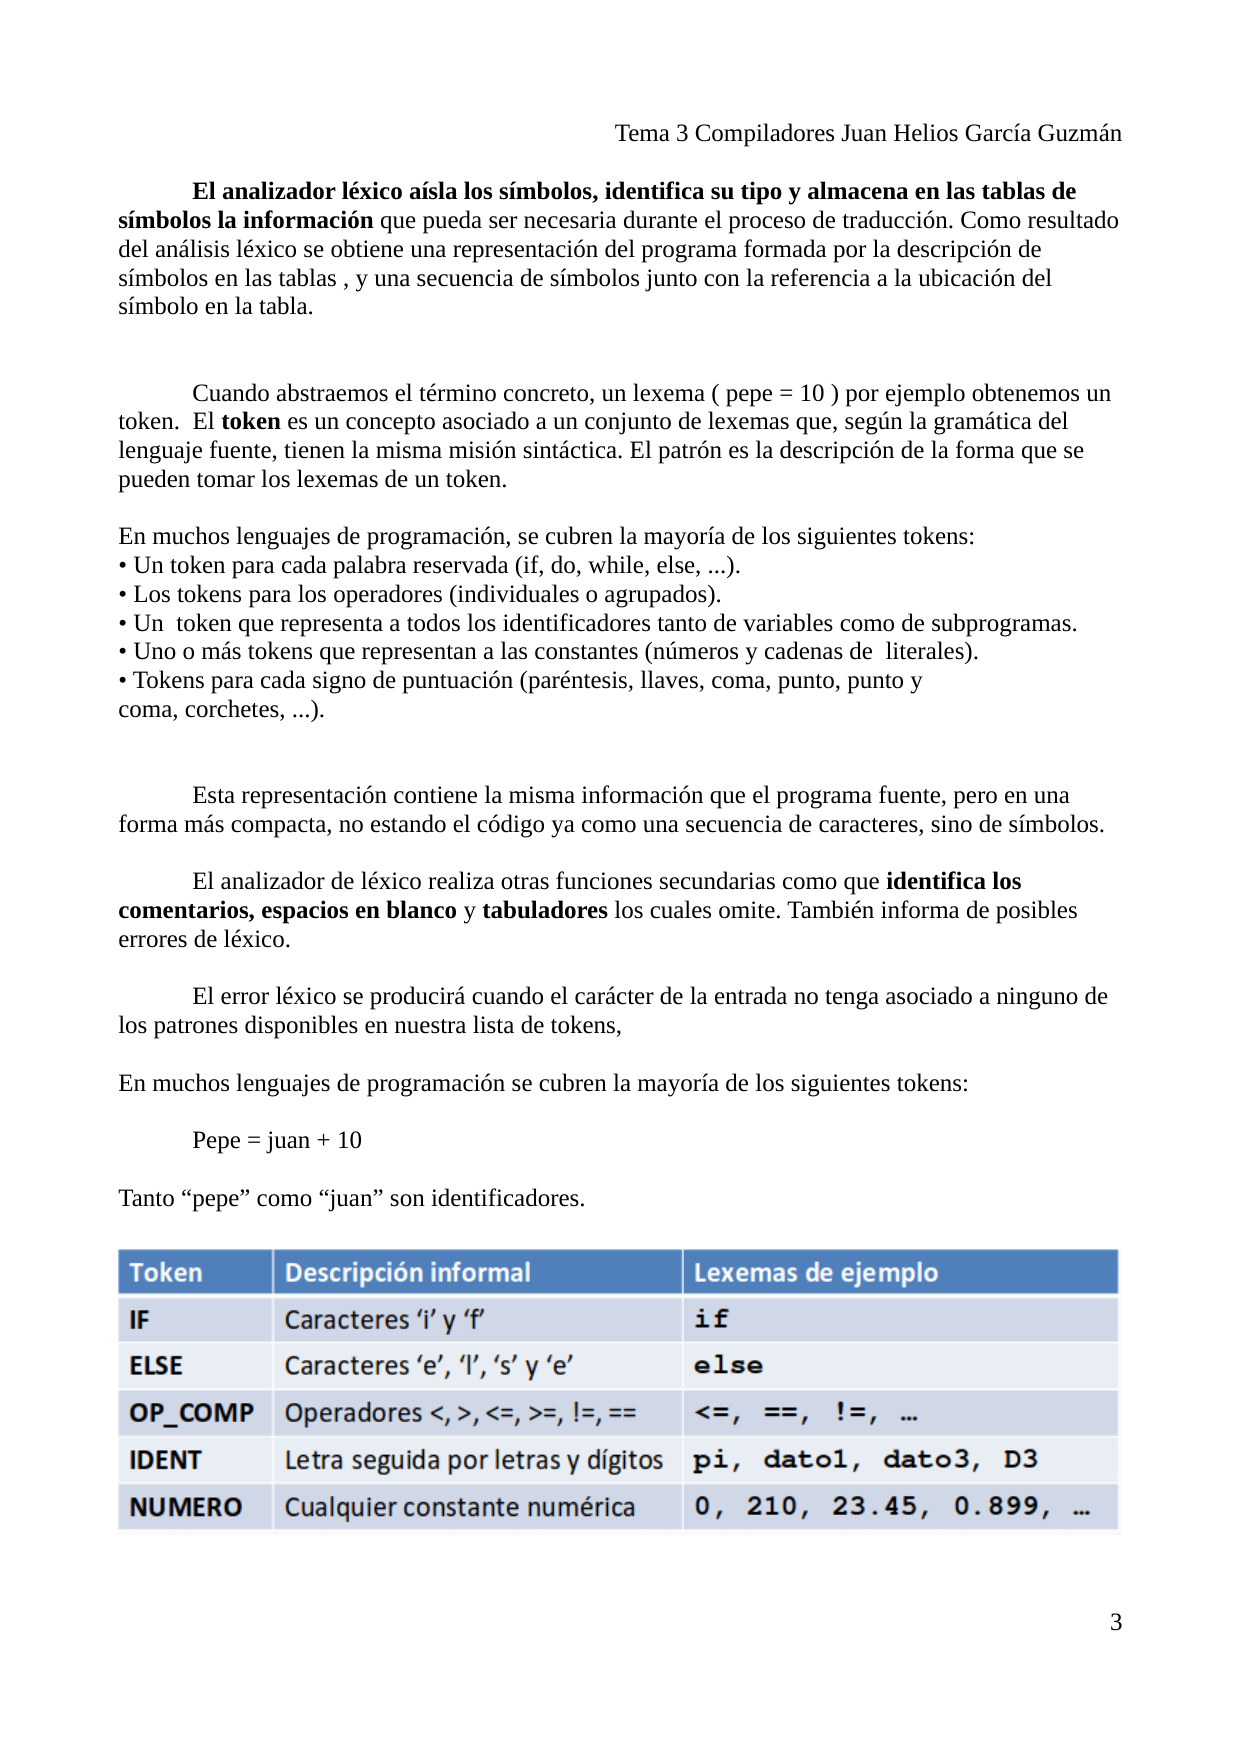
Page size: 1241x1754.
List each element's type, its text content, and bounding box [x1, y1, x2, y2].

text • Tokens para cada signo de puntuación (paréntesis, llaves, coma, punto, punto y [118, 665, 1122, 694]
text En muchos lenguajes de programación, se cubren la mayoría de los siguientes tokens: [118, 521, 1122, 550]
text En muchos lenguajes de programación se cubren la mayoría de los siguientes tokens: [118, 1068, 1122, 1096]
text Pepe = juan + 10 [118, 1125, 1122, 1154]
text Cuando abstraemos el término concreto, un lexema ( pepe = 10 ) por ejemplo obtenemos un token. El token es un concepto asociado a un conjunto de lexemas que, según la gramática del lenguaje fuente, tienen la misma misión sintáctica. El patrón es la descripción de la forma que se pueden tomar los lexemas de un token. [118, 378, 1122, 493]
text • Los tokens para los operadores (individuales o agrupados). [118, 579, 1122, 608]
text • Un token para cada palabra reservada (if, do, while, else, ...). [118, 550, 1122, 579]
text • Uno o más tokens que representan a las constantes (números y cadenas de literales). [118, 636, 1122, 665]
picture [118, 1249, 1123, 1535]
text El analizador léxico aísla los símbolos, identifica su tipo y almacena en las tablas de símbolos la información que pueda ser necesaria durante el proceso de traducción. Como resultado del análisis léxico se obtiene una representación del programa formada por la descripción de símbolos en las tablas , y una secuencia de símbolos junto con la referencia a la ubicación del símbolo en la tabla. [118, 176, 1122, 320]
text coma, corchetes, ...). [118, 694, 1122, 723]
text Tanto “pepe” como “juan” son identificadores. [118, 1183, 1122, 1211]
text El error léxico se producirá cuando el carácter de la entrada no tenga asociado a ninguno de los patrones disponibles en nuestra lista de tokens, [118, 981, 1122, 1039]
text Esta representación contiene la misma información que el programa fuente, pero en una forma más compacta, no estando el código ya como una secuencia de caracteres, sino de símbolos. [118, 780, 1122, 838]
text • Un token que representa a todos los identificadores tanto de variables como de subprogramas. [118, 608, 1122, 636]
text El analizador de léxico realiza otras funciones secundarias como que identifica los comentarios, espacios en blanco y tabuladores los cuales omite. También informa de posibles errores de léxico. [118, 866, 1122, 953]
